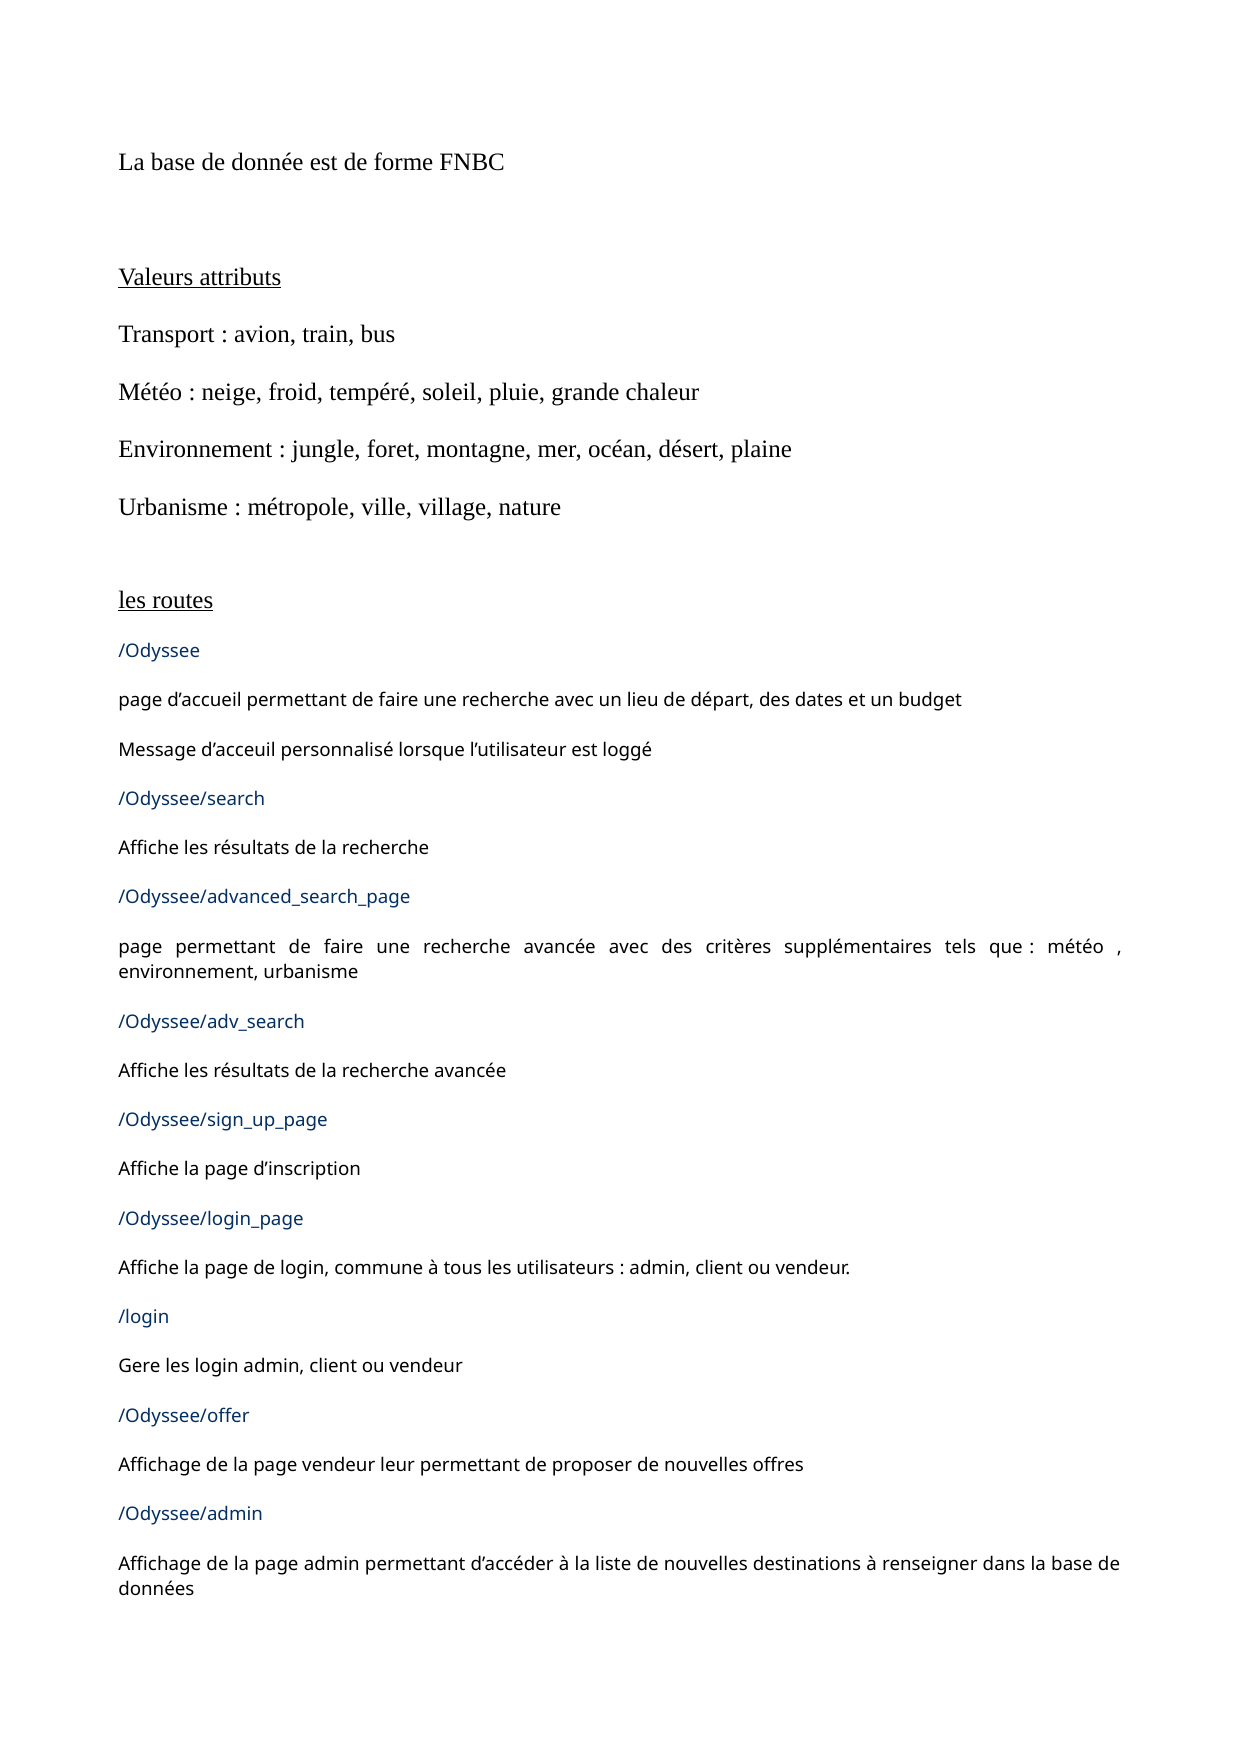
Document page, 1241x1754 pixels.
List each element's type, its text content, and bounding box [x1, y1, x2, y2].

text Urbanisme : métropole, ville, village, nature [118, 492, 1122, 521]
text /Odyssee/sign_up_page [118, 1106, 1122, 1132]
text /Odyssee/advanced_search_page [118, 884, 1122, 909]
text Affichage de la page admin permettant d’accéder à la liste de nouvelles destinations à renseigner dans la base de données [118, 1550, 1122, 1601]
text /Odyssee/login_page [118, 1205, 1122, 1231]
text Message d’acceuil personnalisé lorsque l’utilisateur est loggé [118, 736, 1122, 762]
text Affichage de la page vendeur leur permettant de proposer de nouvelles offres [118, 1451, 1122, 1477]
text Affiche les résultats de la recherche avancée [118, 1057, 1122, 1083]
text Affiche les résultats de la recherche [118, 834, 1122, 860]
text Affiche la page d’inscription [118, 1156, 1122, 1181]
text Météo : neige, froid, tempéré, soleil, pluie, grande chaleur [118, 377, 1122, 406]
text page d’accueil permettant de faire une recherche avec un lieu de départ, des dates et un budget [118, 687, 1122, 712]
text /Odyssee [118, 637, 1122, 663]
text Gere les login admin, client ou vendeur [118, 1353, 1122, 1378]
text La base de donnée est de forme FNBC [118, 147, 1122, 176]
text /Odyssee/offer [118, 1402, 1122, 1428]
text /Odyssee/adv_search [118, 1008, 1122, 1033]
text Environnement : jungle, foret, montagne, mer, océan, désert, plaine [118, 434, 1122, 463]
text /Odyssee/admin [118, 1501, 1122, 1526]
text Transport : avion, train, bus [118, 319, 1122, 348]
text les routes [118, 585, 1122, 614]
text Affiche la page de login, commune à tous les utilisateurs : admin, client ou vendeur. [118, 1254, 1122, 1280]
text Valeurs attributs [118, 262, 1122, 291]
text /Odyssee/search [118, 785, 1122, 811]
text page permettant de faire une recherche avancée avec des critères supplémentaires tels que : météo , environnement, urbanisme [118, 933, 1122, 984]
text /login [118, 1303, 1122, 1329]
